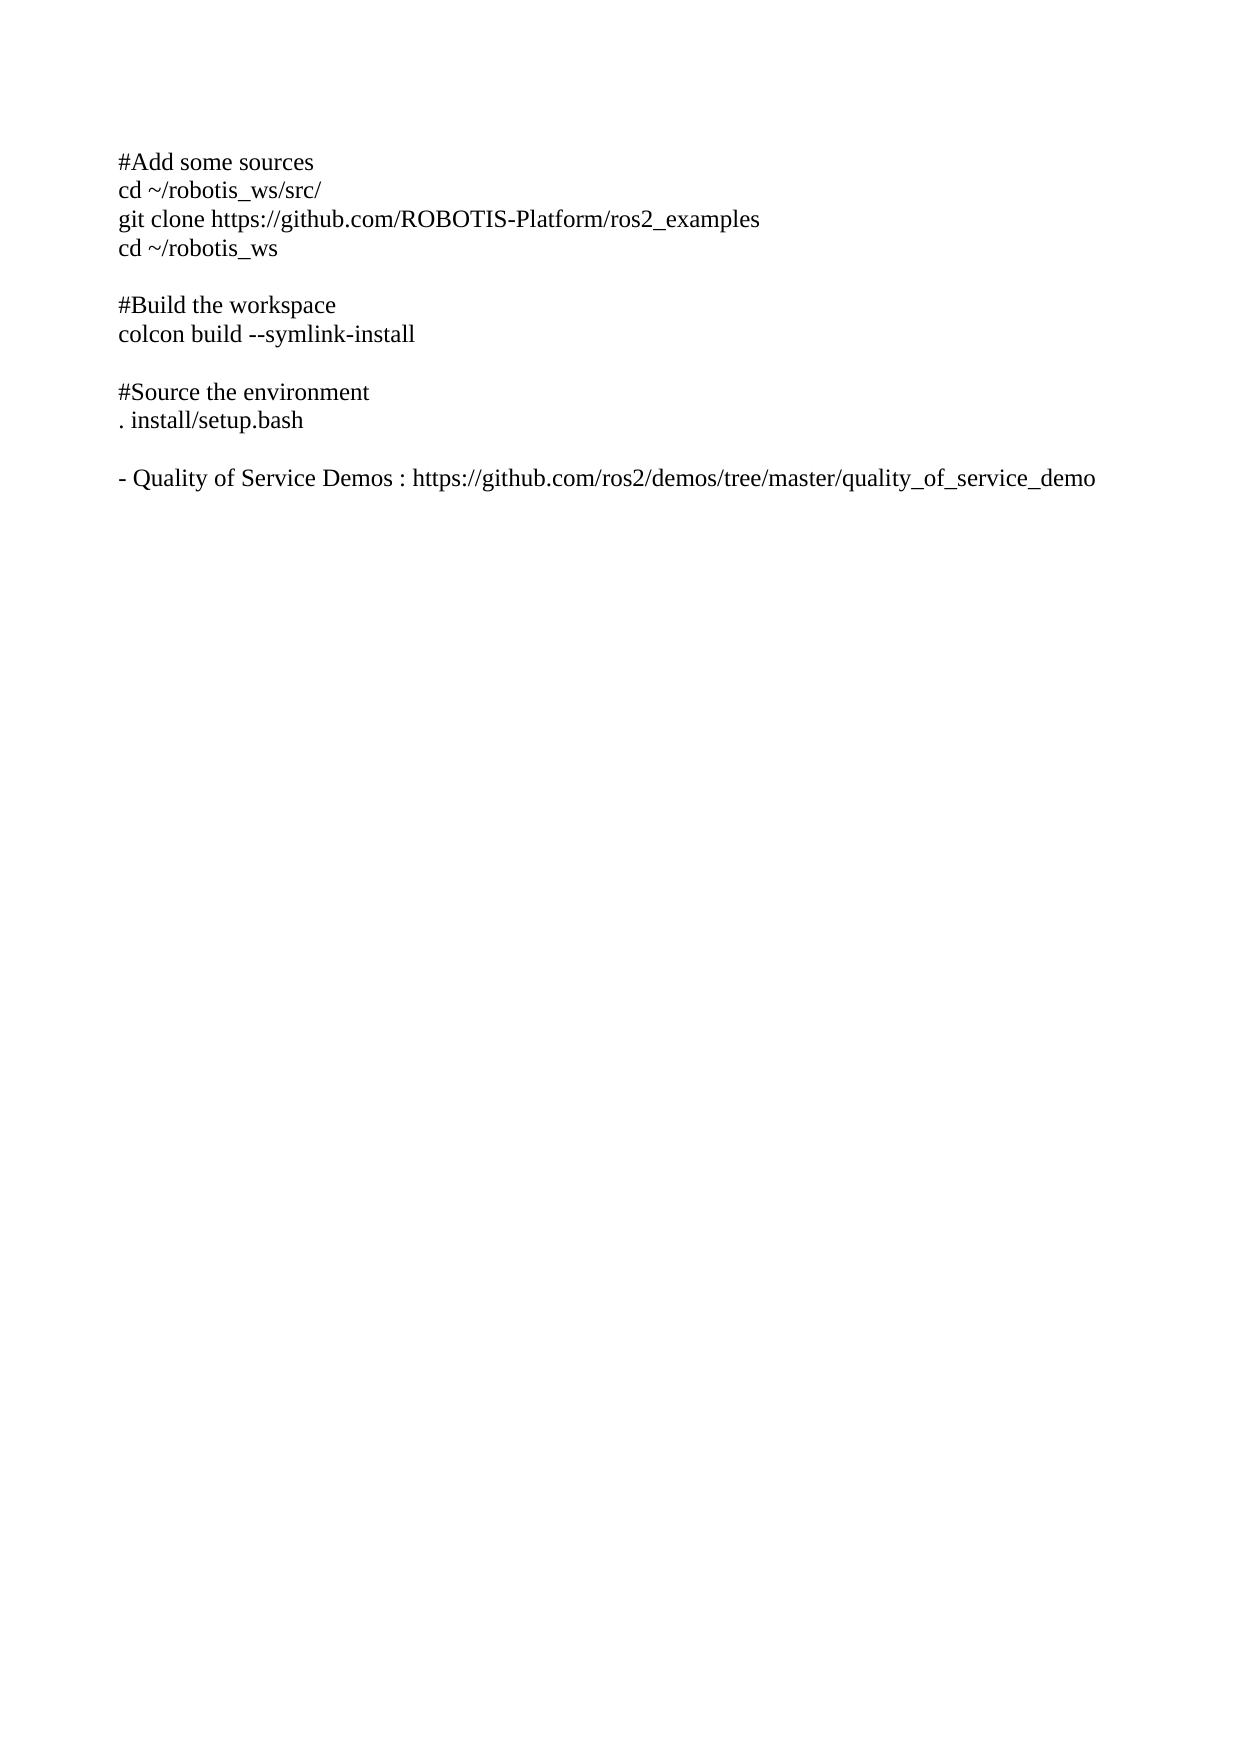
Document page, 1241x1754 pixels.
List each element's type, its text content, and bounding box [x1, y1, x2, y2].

text . install/setup.bash [118, 406, 1122, 434]
text cd ~/robotis_ws/src/ [118, 176, 1122, 204]
text git clone https://github.com/ROBOTIS-Platform/ros2_examples [118, 204, 1122, 233]
text colcon build --symlink-install [118, 319, 1122, 348]
text #Source the environment [118, 377, 1122, 406]
text #Add some sources [118, 147, 1122, 176]
text - Quality of Service Demos : https://github.com/ros2/demos/tree/master/quality_of_service_demo [118, 463, 1122, 492]
text cd ~/robotis_ws [118, 233, 1122, 262]
text #Build the workspace [118, 291, 1122, 319]
